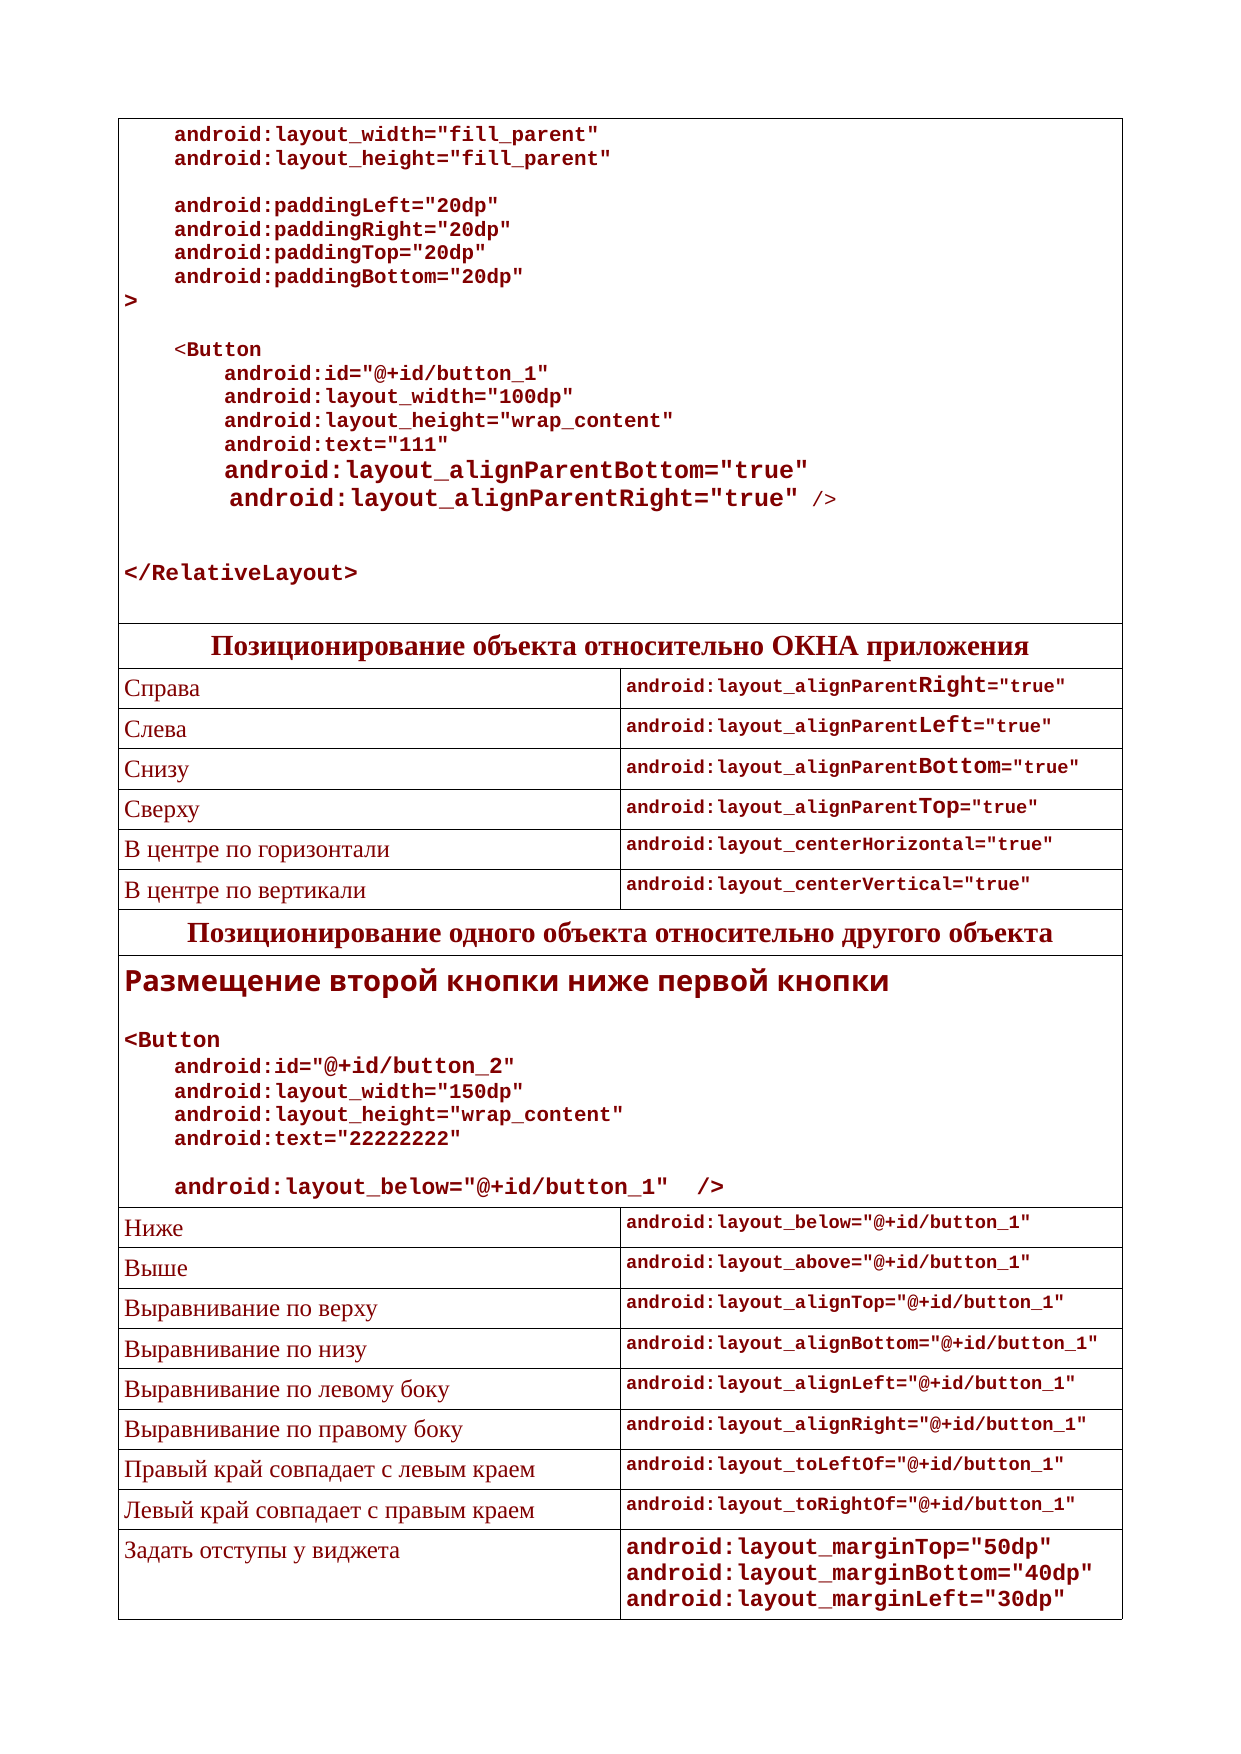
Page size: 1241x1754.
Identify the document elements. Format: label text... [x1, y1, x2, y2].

table_cell Правый край совпадает с левым краем [119, 1450, 620, 1489]
table_cell В центре по горизонтали [119, 830, 620, 869]
table_cell android:layout_alignRight="@+id/button_1" [621, 1410, 1122, 1449]
table_cell android:layout_above="@+id/button_1" [621, 1248, 1122, 1287]
table_cell android:layout_toRightOf="@+id/button_1" [621, 1490, 1122, 1529]
table_cell android:layout_alignParentLeft="true" [621, 709, 1122, 748]
table_cell android:layout_width="fill_parent" android:layout_height="fill_parent" android:paddingLeft="20dp" android:paddingRight="20dp" android:paddingTop="20dp" android:paddingBottom="20dp" > <Button android:id="@+id/button_1" android:layout_width="100dp" android:layout_height="wrap_content" android:text="111" android:layout_alignParentBottom="true" android:layout_alignParentRight="true" /> </RelativeLayout> [119, 119, 1122, 622]
table_cell Выравнивание по низу [119, 1329, 620, 1368]
table_cell Слева [119, 709, 620, 748]
table_cell android:layout_alignTop="@+id/button_1" [621, 1289, 1122, 1328]
table_cell Размещение второй кнопки ниже первой кнопки <Button android:id="@+id/button_2" android:layout_width="150dp" android:layout_height="wrap_content" android:text="22222222" android:layout_below="@+id/button_1" /> [119, 956, 1122, 1207]
table_cell Позиционирование объекта относительно ОКНА приложения [119, 624, 1122, 667]
table_cell android:layout_alignParentRight="true" [621, 669, 1122, 708]
table_cell Выравнивание по верху [119, 1289, 620, 1328]
table_cell Выравнивание по левому боку [119, 1369, 620, 1408]
table_cell Снизу [119, 749, 620, 788]
table_cell Сверху [119, 790, 620, 829]
table_cell android:layout_below="@+id/button_1" [621, 1208, 1122, 1247]
table_cell android:layout_alignLeft="@+id/button_1" [621, 1369, 1122, 1408]
table_cell Позиционирование одного объекта относительно другого объекта [119, 910, 1122, 954]
table_cell android:layout_centerHorizontal="true" [621, 830, 1122, 869]
table_cell В центре по вертикали [119, 870, 620, 909]
table_cell android:layout_marginTop="50dp" android:layout_marginBottom="40dp" android:layout_marginLeft="30dp" [621, 1530, 1122, 1619]
table_cell android:layout_alignParentBottom="true" [621, 749, 1122, 788]
table_cell android:layout_alignParentTop="true" [621, 790, 1122, 829]
table_cell android:layout_alignBottom="@+id/button_1" [621, 1329, 1122, 1368]
table_cell Левый край совпадает с правым краем [119, 1490, 620, 1529]
table_cell android:layout_centerVertical="true" [621, 870, 1122, 909]
table_cell Справа [119, 669, 620, 708]
table_cell android:layout_toLeftOf="@+id/button_1" [621, 1450, 1122, 1489]
table_cell Ниже [119, 1208, 620, 1247]
table_cell Выравнивание по правому боку [119, 1410, 620, 1449]
table_cell Выше [119, 1248, 620, 1287]
table_cell Задать отступы у виджета [119, 1530, 620, 1619]
